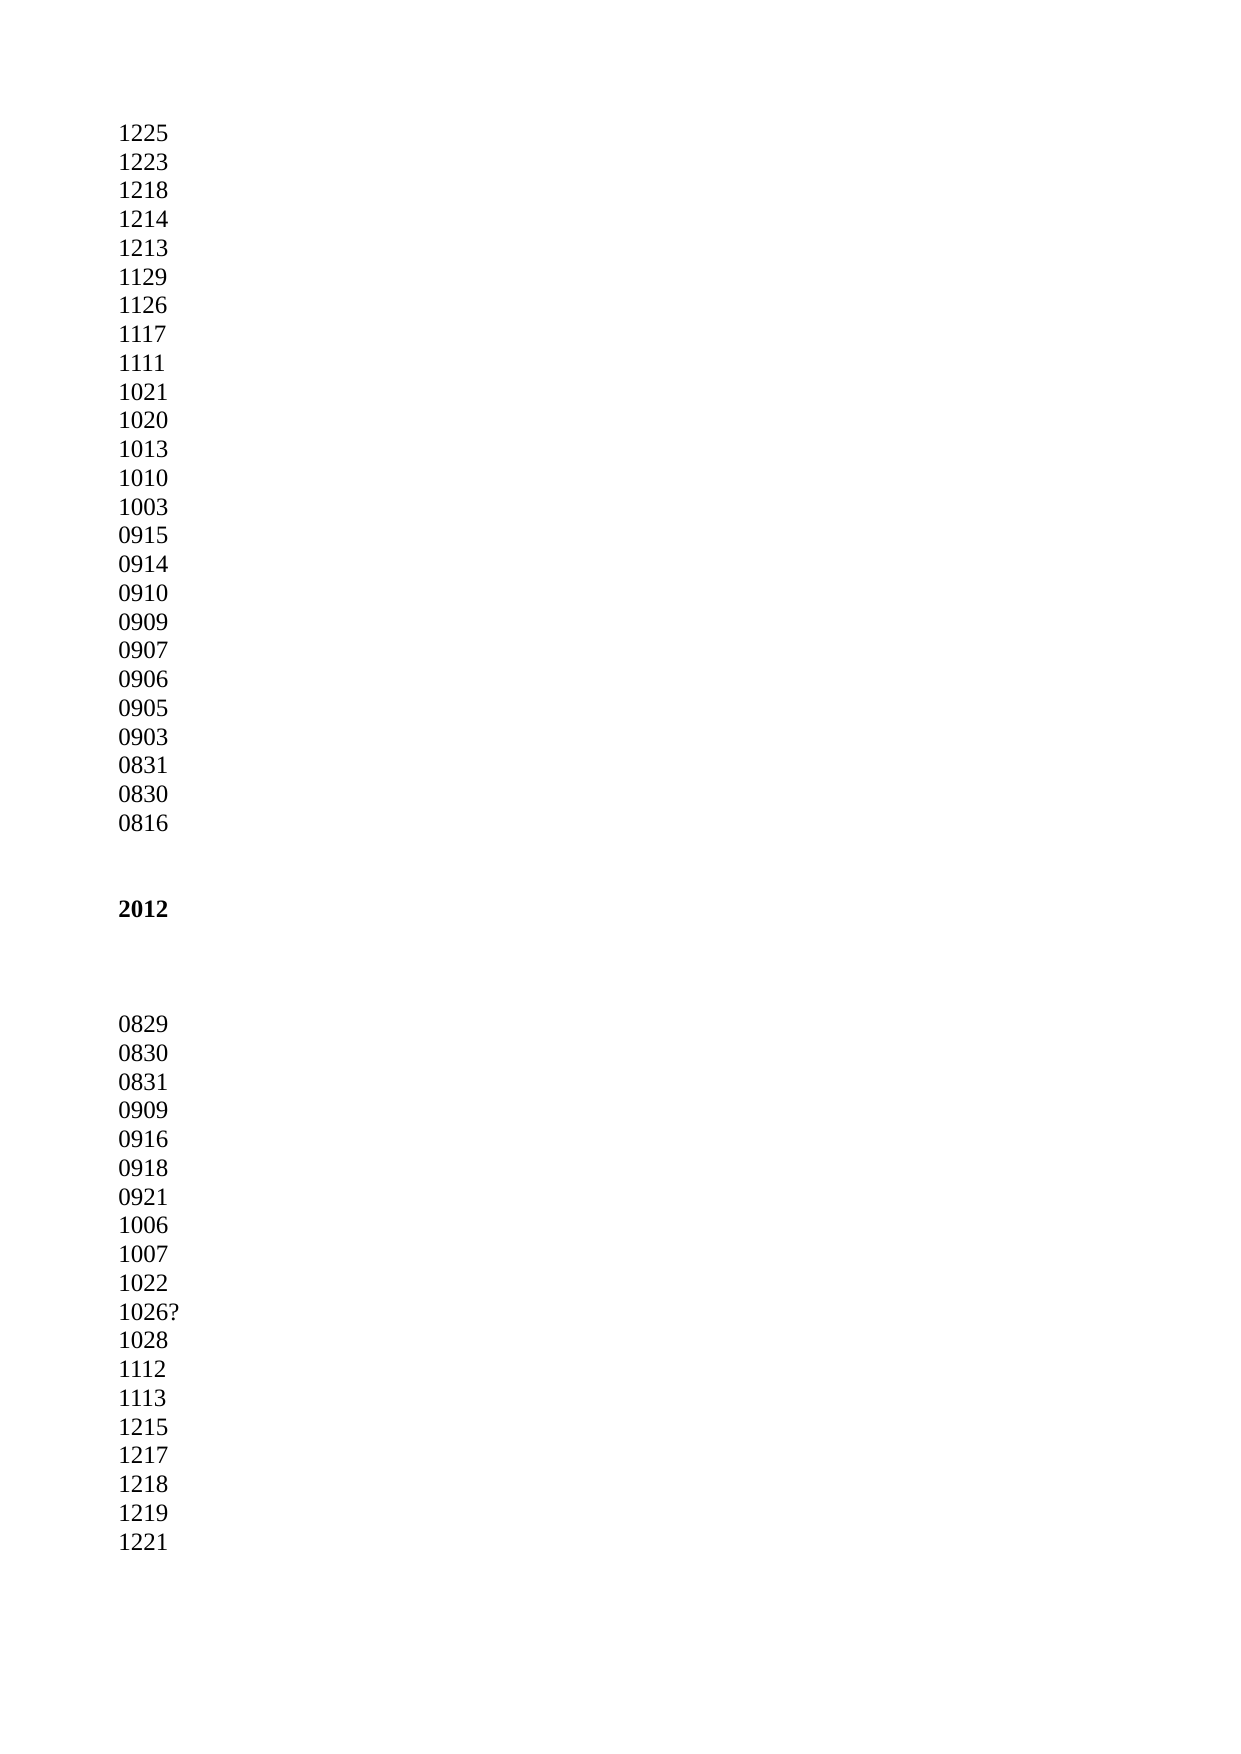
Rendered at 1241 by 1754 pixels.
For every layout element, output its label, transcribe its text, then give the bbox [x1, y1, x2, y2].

text 0918 [118, 1153, 1122, 1182]
text 1214 [118, 204, 1122, 233]
text 0831 [118, 1067, 1122, 1096]
text 1010 [118, 463, 1122, 492]
text 1221 [118, 1527, 1122, 1556]
text 1117 [118, 319, 1122, 348]
text 1022 [118, 1268, 1122, 1297]
text 1215 [118, 1412, 1122, 1441]
text 0831 [118, 751, 1122, 779]
text 1129 [118, 262, 1122, 291]
text 0909 [118, 607, 1122, 636]
text 1217 [118, 1441, 1122, 1469]
text 1013 [118, 434, 1122, 463]
text 1006 [118, 1211, 1122, 1239]
text 1213 [118, 233, 1122, 262]
text 1021 [118, 377, 1122, 406]
text 1020 [118, 406, 1122, 434]
text 0915 [118, 521, 1122, 549]
text 1218 [118, 176, 1122, 204]
text 1218 [118, 1469, 1122, 1498]
text 0921 [118, 1182, 1122, 1211]
text 1113 [118, 1383, 1122, 1412]
text 0914 [118, 549, 1122, 578]
text 1028 [118, 1326, 1122, 1354]
text 0907 [118, 636, 1122, 664]
text 0906 [118, 664, 1122, 693]
text 0829 [118, 1009, 1122, 1038]
text 1007 [118, 1239, 1122, 1268]
text 0830 [118, 1038, 1122, 1067]
text 1225 [118, 118, 1122, 147]
text 0910 [118, 578, 1122, 607]
text 0830 [118, 779, 1122, 808]
text 0909 [118, 1096, 1122, 1124]
text 0816 [118, 808, 1122, 837]
text 2012 [118, 894, 1122, 923]
text 0916 [118, 1124, 1122, 1153]
text 0903 [118, 722, 1122, 751]
text 1112 [118, 1354, 1122, 1383]
text 1026? [118, 1297, 1122, 1326]
text 1219 [118, 1498, 1122, 1527]
text 1111 [118, 348, 1122, 377]
text 1223 [118, 147, 1122, 176]
text 1126 [118, 291, 1122, 319]
text 0905 [118, 693, 1122, 722]
text 1003 [118, 492, 1122, 521]
